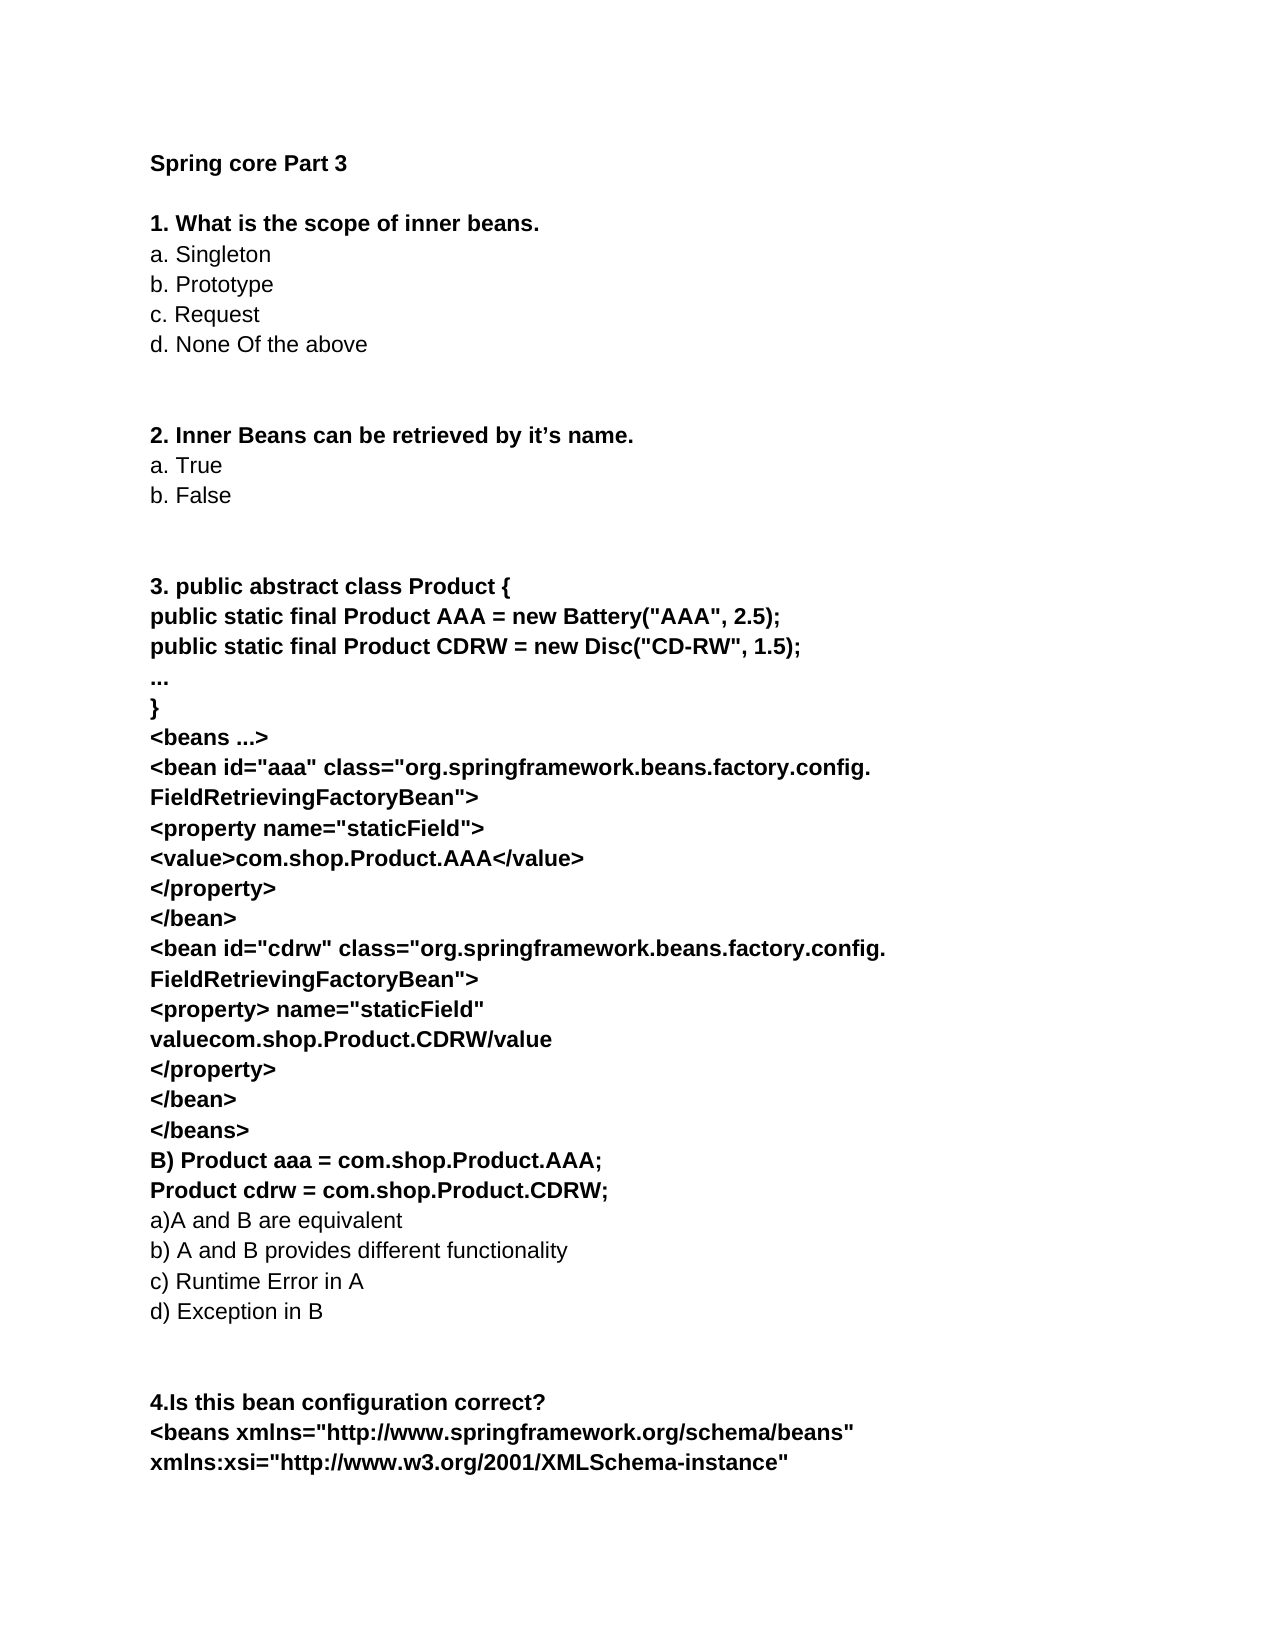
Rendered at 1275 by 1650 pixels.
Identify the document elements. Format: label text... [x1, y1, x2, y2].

text 3. public abstract class Product { [150, 573, 1125, 599]
text d. None Of the above [150, 331, 1125, 358]
text Product cdrw = com.shop.Product.CDRW; [150, 1177, 1125, 1203]
text public static final Product CDRW = new Disc("CD-RW", 1.5); [150, 633, 1125, 660]
text a)A and B are equivalent [150, 1207, 1125, 1234]
text xmlns:xsi="http://www.w3.org/2001/XMLSchema-instance" [150, 1449, 1125, 1475]
text FieldRetrievingFactoryBean"> [150, 966, 1125, 992]
text <bean id="cdrw" class="org.springframework.beans.factory.config. [150, 935, 1125, 962]
text b. Prototype [150, 271, 1125, 297]
text </beans> [150, 1117, 1125, 1143]
text 2. Inner Beans can be retrieved by it’s name. [150, 422, 1125, 448]
text Spring core Part 3 [150, 150, 1125, 176]
text <property> name="staticField" [150, 996, 1125, 1022]
text b. False [150, 482, 1125, 509]
text <beans xmlns="http://www.springframework.org/schema/beans" [150, 1419, 1125, 1445]
text <bean id="aaa" class="org.springframework.beans.factory.config. [150, 754, 1125, 781]
text } [150, 694, 1125, 720]
text d) Exception in B [150, 1298, 1125, 1324]
text </bean> [150, 905, 1125, 932]
text 1. What is the scope of inner beans. [150, 210, 1125, 237]
text c) Runtime Error in A [150, 1268, 1125, 1294]
text valuecom.shop.Product.CDRW/value [150, 1026, 1125, 1052]
text <beans ...> [150, 724, 1125, 750]
text c. Request [150, 301, 1125, 327]
text B) Product aaa = com.shop.Product.AAA; [150, 1147, 1125, 1173]
text public static final Product AAA = new Battery("AAA", 2.5); [150, 603, 1125, 629]
text b) A and B provides different functionality [150, 1237, 1125, 1264]
text </property> [150, 875, 1125, 901]
text FieldRetrievingFactoryBean"> [150, 784, 1125, 811]
text </property> [150, 1056, 1125, 1083]
text </bean> [150, 1086, 1125, 1113]
text <value>com.shop.Product.AAA</value> [150, 845, 1125, 871]
text <property name="staticField"> [150, 814, 1125, 841]
text ... [150, 663, 1125, 690]
text 4.Is this bean configuration correct? [150, 1388, 1125, 1415]
text a. Singleton [150, 241, 1125, 267]
text a. True [150, 452, 1125, 478]
